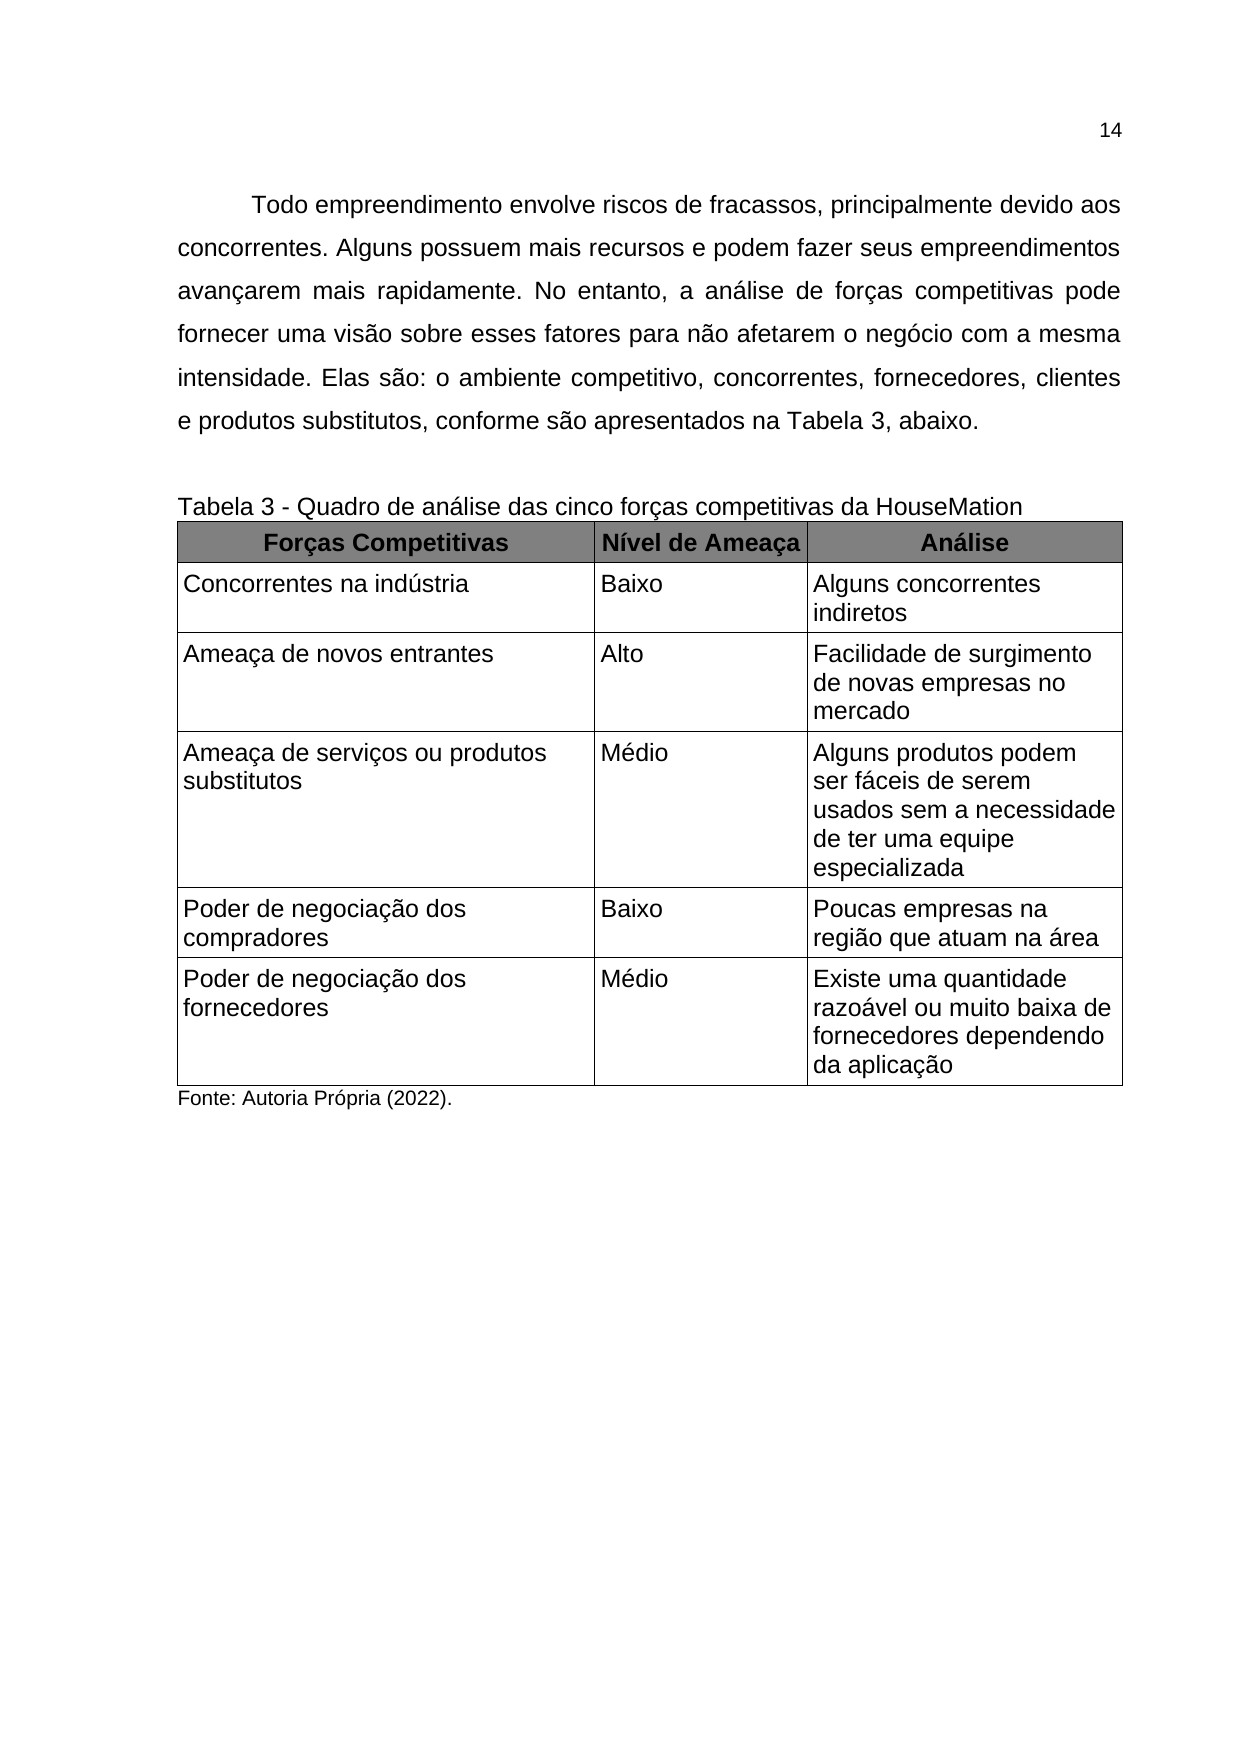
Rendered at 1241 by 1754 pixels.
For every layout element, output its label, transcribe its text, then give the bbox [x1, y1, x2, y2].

table_cell Alguns produtos podem ser fáceis de serem usados sem a necessidade de ter uma equipe especializada [808, 732, 1122, 887]
table_cell Existe uma quantidade razoável ou muito baixa de fornecedores dependendo da aplicação [808, 958, 1122, 1084]
table_cell Baixo [595, 888, 807, 957]
table_cell Facilidade de surgimento de novas empresas no mercado [808, 633, 1122, 731]
table_cell Poder de negociação dos fornecedores [178, 958, 594, 1084]
table_header Forças Competitivas [178, 522, 594, 562]
table_cell Concorrentes na indústria [178, 563, 594, 632]
table_header Nível de Ameaça [595, 522, 807, 562]
table_cell Poucas empresas na região que atuam na área [808, 888, 1122, 957]
table_cell Alguns concorrentes indiretos [808, 563, 1122, 632]
table_cell Ameaça de novos entrantes [178, 633, 594, 731]
table_cell Médio [595, 958, 807, 1084]
text Tabela 3 - Quadro de análise das cinco forças competitivas da HouseMation [177, 492, 1122, 521]
table_cell Alto [595, 633, 807, 731]
text Todo empreendimento envolve riscos de fracassos, principalmente devido aos concorrentes. Alguns possuem mais recursos e podem fazer seus empreendimentos avançarem mais rapidamente. No entanto, a análise de forças competitivas pode fornecer uma visão sobre esses fatores para não afetarem o negócio com a mesma intensidade. Elas são: o ambiente competitivo, concorrentes, fornecedores, clientes e produtos substitutos, conforme são apresentados na Tabela 3, abaixo. [177, 190, 1122, 434]
table_cell Ameaça de serviços ou produtos substitutos [178, 732, 594, 887]
table_header Análise [808, 522, 1122, 562]
table_cell Poder de negociação dos compradores [178, 888, 594, 957]
table_cell Baixo [595, 563, 807, 632]
table_cell Médio [595, 732, 807, 887]
text Fonte: Autoria Própria (2022). [177, 1086, 1122, 1109]
